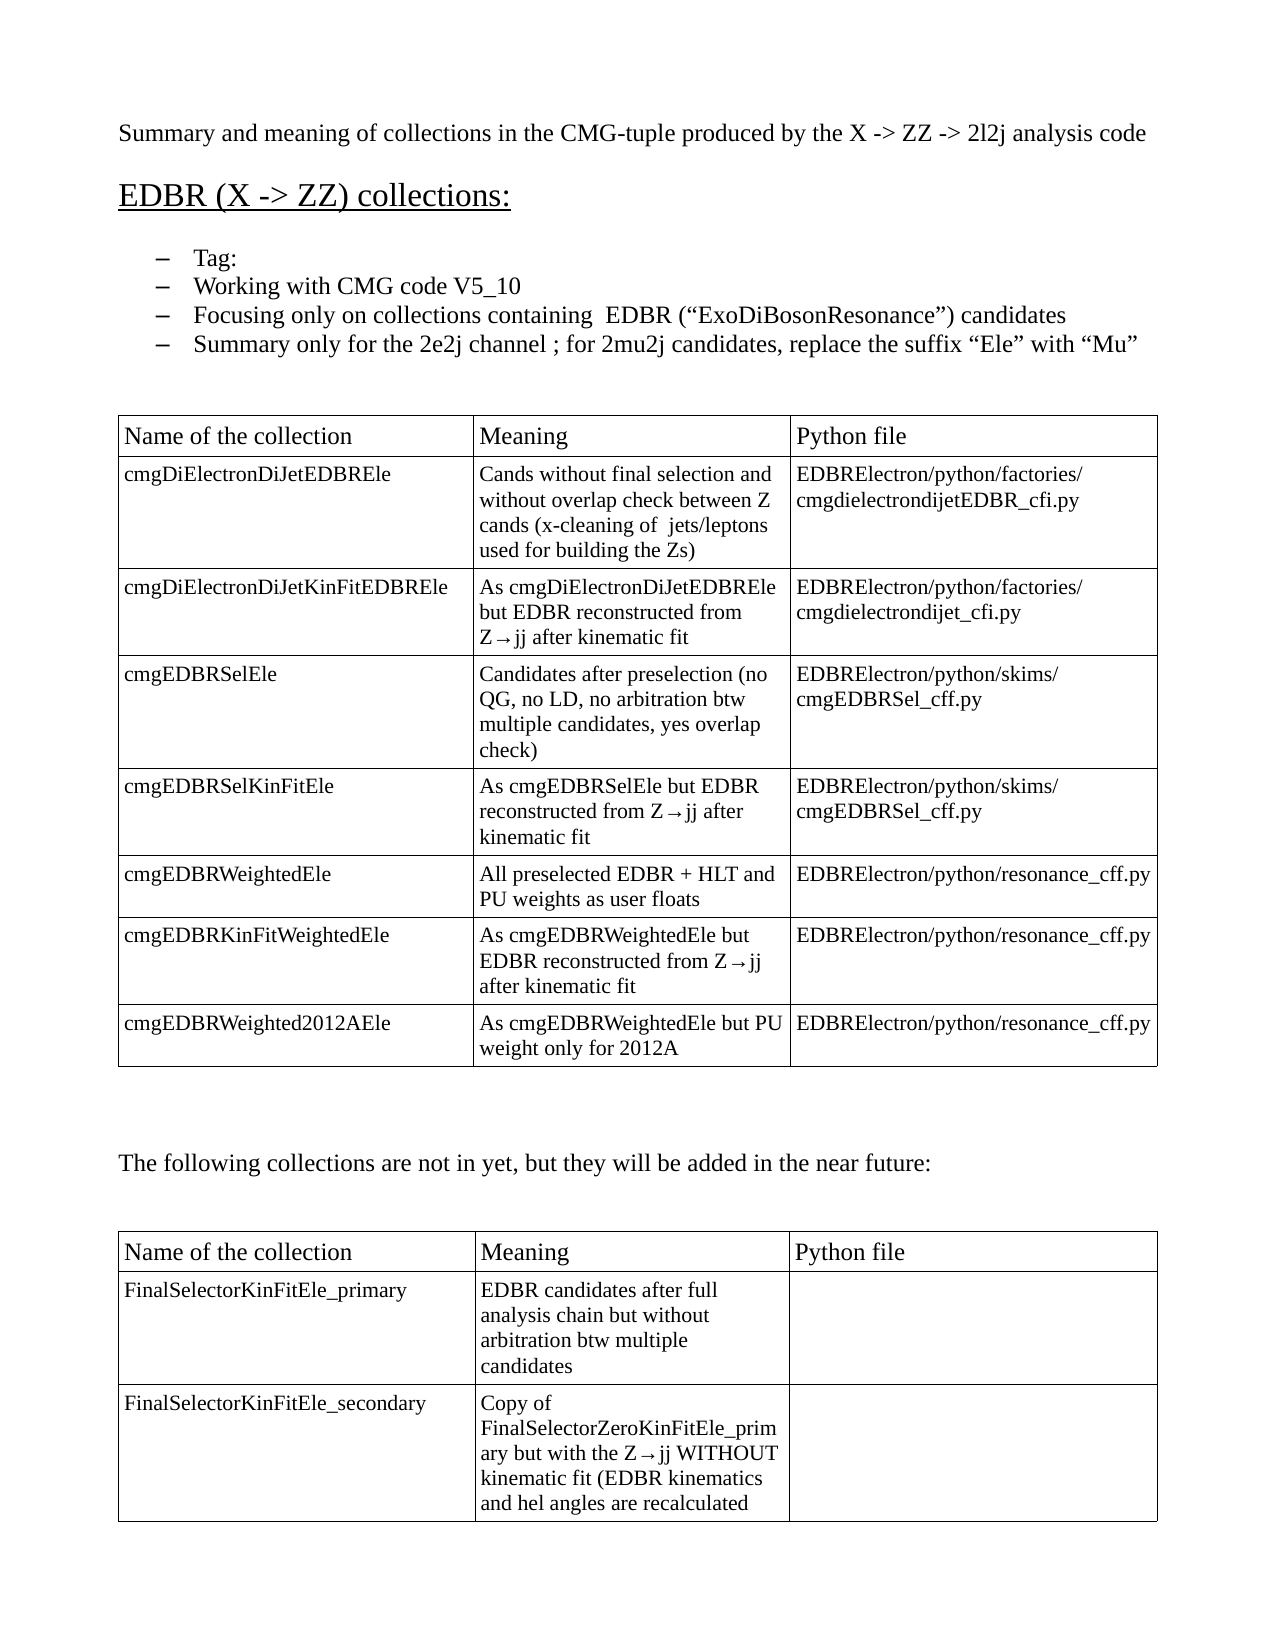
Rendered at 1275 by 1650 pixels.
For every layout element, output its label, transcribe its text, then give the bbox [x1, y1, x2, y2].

table_cell As cmgDiElectronDiJetEDBREle but EDBR reconstructed from Z→jj after kinematic fit [474, 569, 790, 655]
table_cell cmgEDBRWeighted2012AEle [119, 1005, 473, 1066]
list Tag: [156, 243, 1157, 271]
list Working with CMG code V5_10 [156, 271, 1157, 300]
table_cell FinalSelectorKinFitEle_primary [119, 1272, 475, 1384]
list Summary only for the 2e2j channel ; for 2mu2j candidates, replace the suffix “Ele” with “Mu” [156, 329, 1157, 358]
text EDBR (X -> ZZ) collections: [118, 176, 1157, 214]
table_cell FinalSelectorKinFitEle_secondary [119, 1385, 475, 1521]
table_cell As cmgEDBRWeightedEle but EDBR reconstructed from Z→jj after kinematic fit [474, 918, 790, 1004]
table_header Name of the collection [119, 1232, 475, 1271]
table_cell cmgEDBRSelKinFitEle [119, 769, 473, 855]
table_cell EDBRElectron/python/skims/cmgEDBRSel_cff.py [791, 656, 1157, 767]
table_cell cmgEDBRWeightedEle [119, 856, 473, 917]
table_cell Cands without final selection and without overlap check between Z cands (x-cleaning of jets/leptons used for building the Zs) [474, 457, 790, 568]
table_cell Candidates after preselection (no QG, no LD, no arbitration btw multiple candidates, yes overlap check) [474, 656, 790, 767]
table_header Name of the collection [119, 416, 473, 456]
table_header Meaning [476, 1232, 789, 1271]
table_cell cmgDiElectronDiJetEDBREle [119, 457, 473, 568]
text Summary and meaning of collections in the CMG-tuple produced by the X -> ZZ -> 2l2j analysis code [118, 118, 1157, 147]
table_header Python file [790, 1232, 1157, 1271]
table_cell cmgDiElectronDiJetKinFitEDBREle [119, 569, 473, 655]
table_cell EDBRElectron/python/resonance_cff.py [791, 1005, 1157, 1066]
table_cell [790, 1272, 1157, 1384]
table_cell As cmgEDBRSelEle but EDBR reconstructed from Z→jj after kinematic fit [474, 769, 790, 855]
table_cell EDBRElectron/python/resonance_cff.py [791, 856, 1157, 917]
table_cell EDBRElectron/python/skims/cmgEDBRSel_cff.py [791, 769, 1157, 855]
table_cell EDBR candidates after full analysis chain but without arbitration btw multiple candidates [476, 1272, 789, 1384]
table_header Python file [791, 416, 1157, 456]
list Focusing only on collections containing EDBR (“ExoDiBosonResonance”) candidates [156, 300, 1157, 329]
table_cell [790, 1385, 1157, 1521]
table_cell EDBRElectron/python/factories/cmgdielectrondijetEDBR_cfi.py [791, 457, 1157, 568]
table_cell cmgEDBRSelEle [119, 656, 473, 767]
table_cell Copy of FinalSelectorZeroKinFitEle_primary but with the Z→jj WITHOUT kinematic fit (EDBR kinematics and hel angles are recalculated [476, 1385, 789, 1521]
table_cell As cmgEDBRWeightedEle but PU weight only for 2012A [474, 1005, 790, 1066]
text The following collections are not in yet, but they will be added in the near future: [118, 1148, 1157, 1177]
table_cell All preselected EDBR + HLT and PU weights as user floats [474, 856, 790, 917]
table_cell cmgEDBRKinFitWeightedEle [119, 918, 473, 1004]
table_cell EDBRElectron/python/resonance_cff.py [791, 918, 1157, 1004]
table_header Meaning [474, 416, 790, 456]
table_cell EDBRElectron/python/factories/cmgdielectrondijet_cfi.py [791, 569, 1157, 655]
